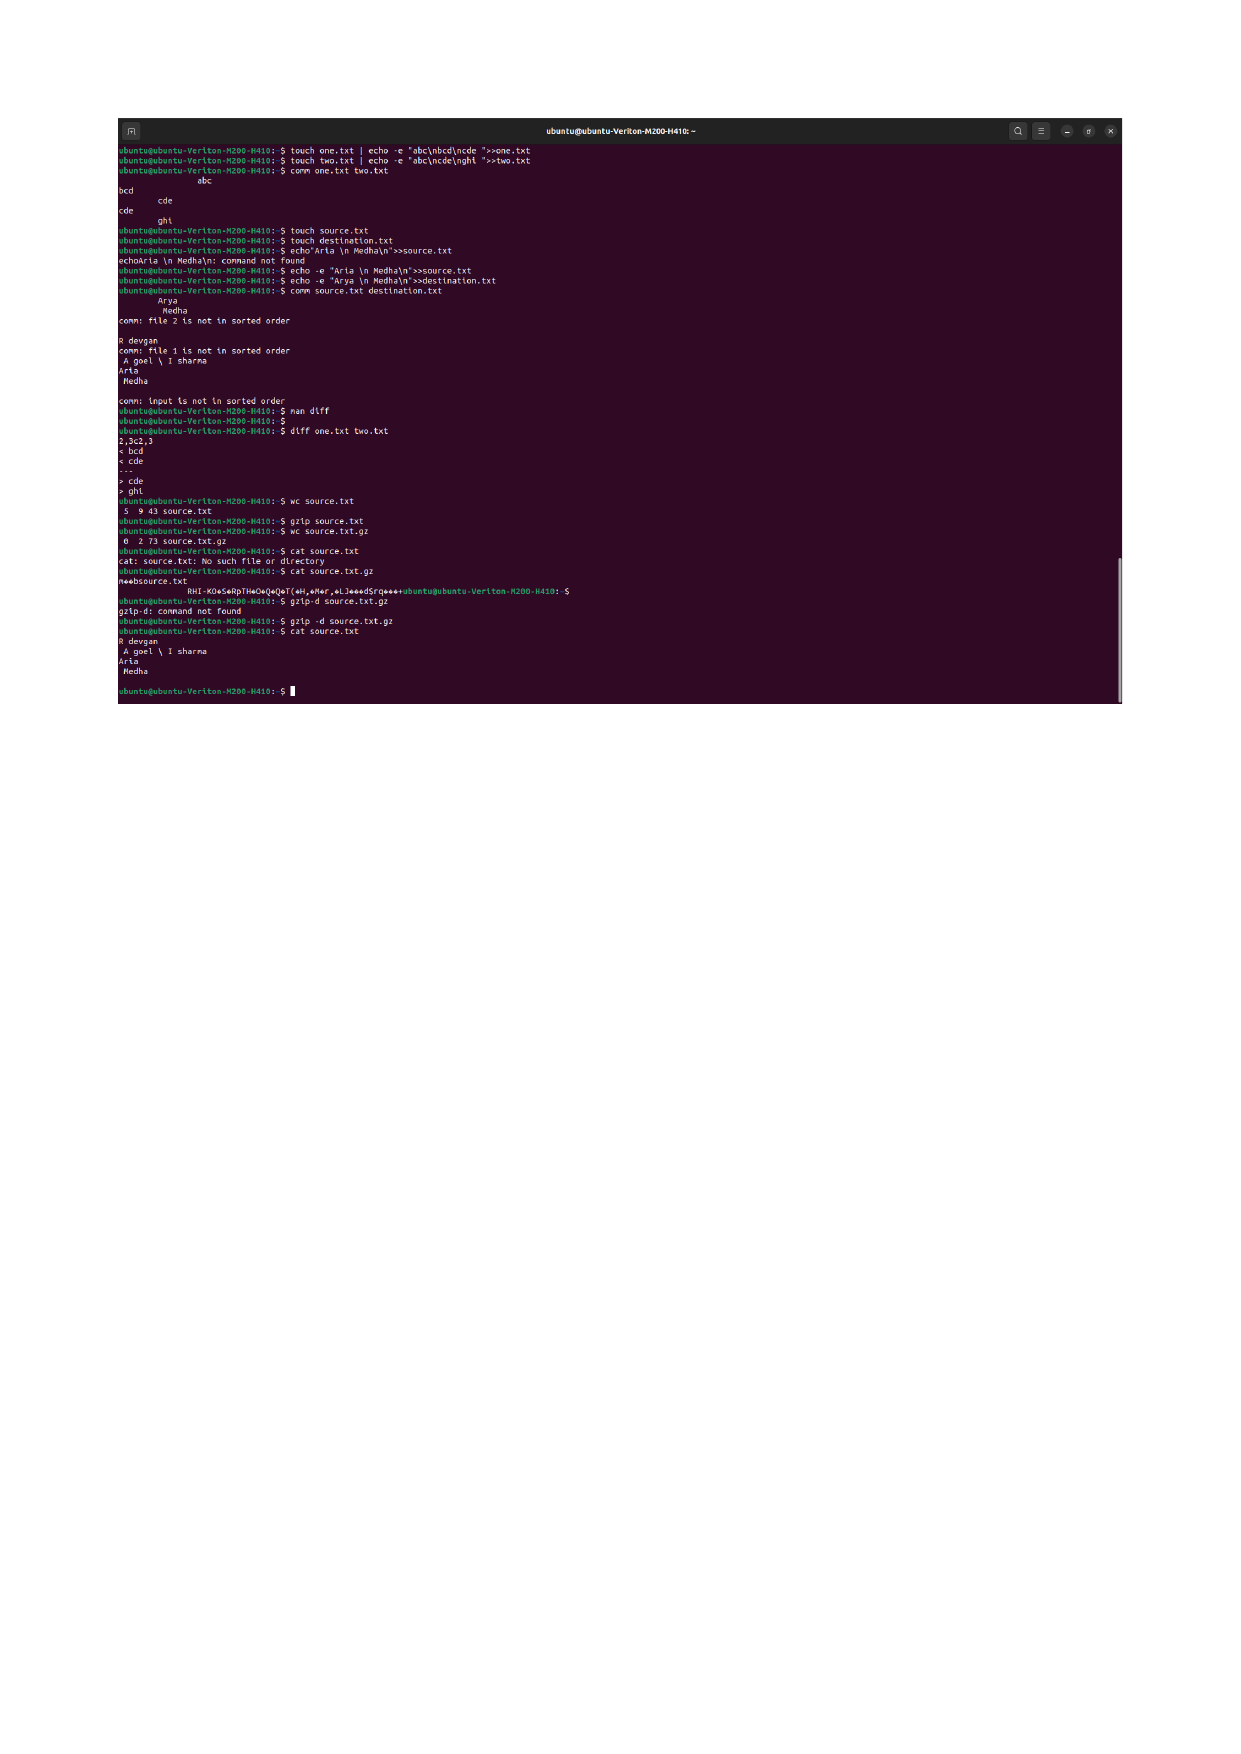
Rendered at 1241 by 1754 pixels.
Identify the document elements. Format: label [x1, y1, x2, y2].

picture [118, 118, 1123, 704]
